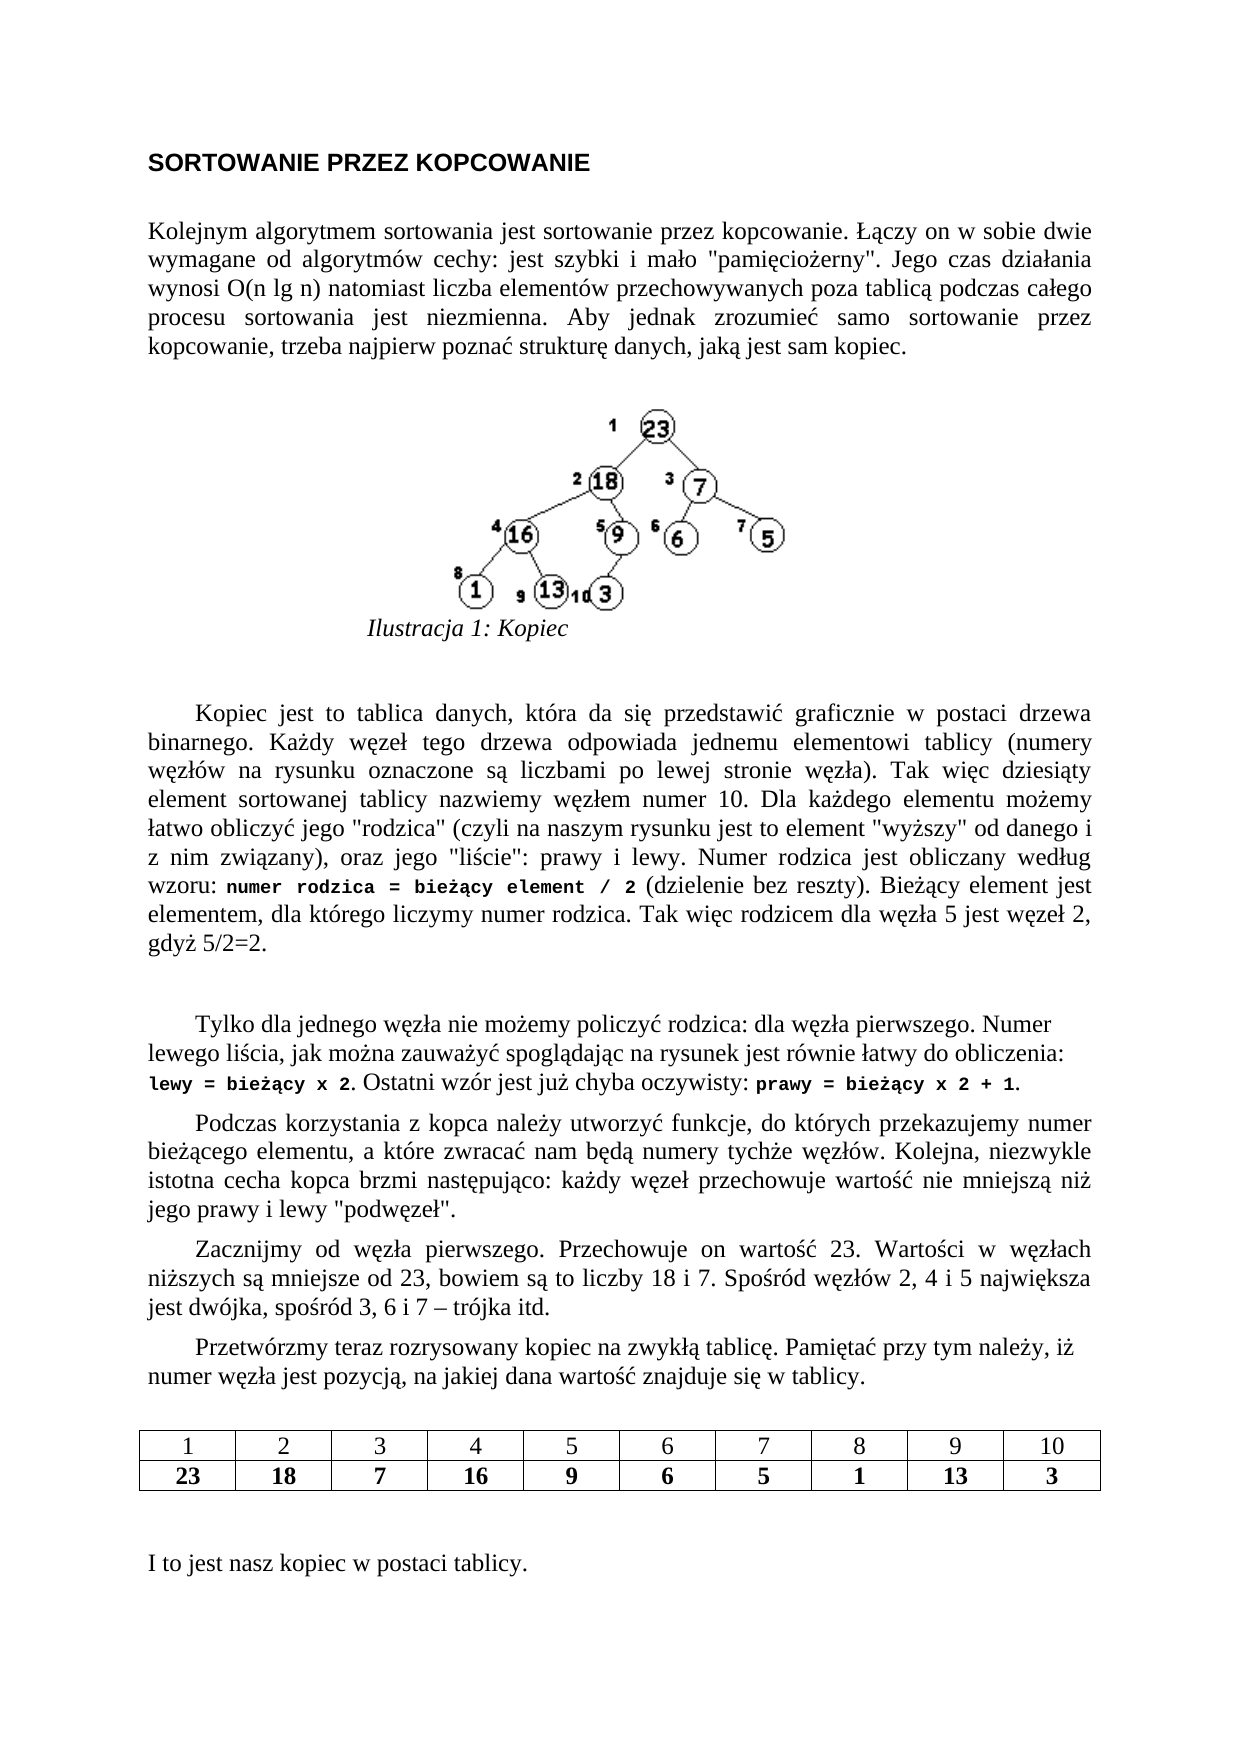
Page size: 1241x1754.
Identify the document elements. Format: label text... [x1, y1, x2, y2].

text Zacznijmy od węzła pierwszego. Przechowuje on wartość 23. Wartości w węzłach niższych są mniejsze od 23, bowiem są to liczby 18 i 7. Spośród węzłów 2, 4 i 5 największa jest dwójka, spośród 3, 6 i 7 – trójka itd. [148, 1234, 1093, 1321]
table_cell 3 [1004, 1461, 1100, 1490]
table_header 9 [908, 1431, 1003, 1460]
text Tylko dla jednego węzła nie możemy policzyć rodzica: dla węzła pierwszego. Numer lewego liścia, jak można zauważyć spoglądając na rysunek jest równie łatwy do obliczenia: lewy = bieżący x 2. Ostatni wzór jest już chyba oczywisty: prawy = bieżący x 2 + 1. [148, 1009, 1093, 1096]
table_cell 16 [428, 1461, 523, 1490]
table_cell 6 [620, 1461, 715, 1490]
table_cell 5 [716, 1461, 811, 1490]
table_cell 1 [812, 1461, 907, 1490]
text Kolejnym algorytmem sortowania jest sortowanie przez kopcowanie. Łączy on w sobie dwie wymagane od algorytmów cechy: jest szybki i mało "pamięciożerny". Jego czas działania wynosi O(n lg n) natomiast liczba elementów przechowywanych poza tablicą podczas całego procesu sortowania jest niezmienna. Aby jednak zrozumieć samo sortowanie przez kopcowanie, trzeba najpierw poznać strukturę danych, jaką jest sam kopiec. [148, 216, 1093, 359]
subtitle Sortowanie przez kopcowanie [148, 148, 1093, 176]
table_header 10 [1004, 1431, 1100, 1460]
table_cell 18 [236, 1461, 331, 1490]
text Ilustracja 1: Kopiec [367, 408, 873, 642]
text Podczas korzystania z kopca należy utworzyć funkcje, do których przekazujemy numer bieżącego elementu, a które zwracać nam będą numery tychże węzłów. Kolejna, niezwykle istotna cecha kopca brzmi następująco: każdy węzeł przechowuje wartość nie mniejszą niż jego prawy i lewy "podwęzeł". [148, 1108, 1093, 1223]
table_cell 9 [524, 1461, 619, 1490]
table_cell 7 [332, 1461, 427, 1490]
table_header 8 [812, 1431, 907, 1460]
table_cell 13 [908, 1461, 1003, 1490]
table_header 3 [332, 1431, 427, 1460]
table_header 4 [428, 1431, 523, 1460]
table_header 7 [716, 1431, 811, 1460]
table_header 2 [236, 1431, 331, 1460]
table_header 5 [524, 1431, 619, 1460]
text Przetwórzmy teraz rozrysowany kopiec na zwykłą tablicę. Pamiętać przy tym należy, iż numer węzła jest pozycją, na jakiej dana wartość znajduje się w tablicy. [148, 1332, 1093, 1390]
text Kopiec jest to tablica danych, która da się przedstawić graficznie w postaci drzewa binarnego. Każdy węzeł tego drzewa odpowiada jednemu elementowi tablicy (numery węzłów na rysunku oznaczone są liczbami po lewej stronie węzła). Tak więc dziesiąty element sortowanej tablicy nazwiemy węzłem numer 10. Dla każdego elementu możemy łatwo obliczyć jego "rodzica" (czyli na naszym rysunku jest to element "wyższy" od danego i z nim związany), oraz jego "liście": prawy i lewy. Numer rodzica jest obliczany według wzoru: numer rodzica = bieżący element / 2 (dzielenie bez reszty). Bieżący element jest elementem, dla którego liczymy numer rodzica. Tak więc rodzicem dla węzła 5 jest węzeł 2, gdyż 5/2=2. [148, 698, 1093, 957]
table_cell 23 [140, 1461, 235, 1490]
picture [453, 408, 788, 614]
table_header 6 [620, 1431, 715, 1460]
text I to jest nasz kopiec w postaci tablicy. [148, 1548, 1093, 1577]
table_header 1 [140, 1431, 235, 1460]
